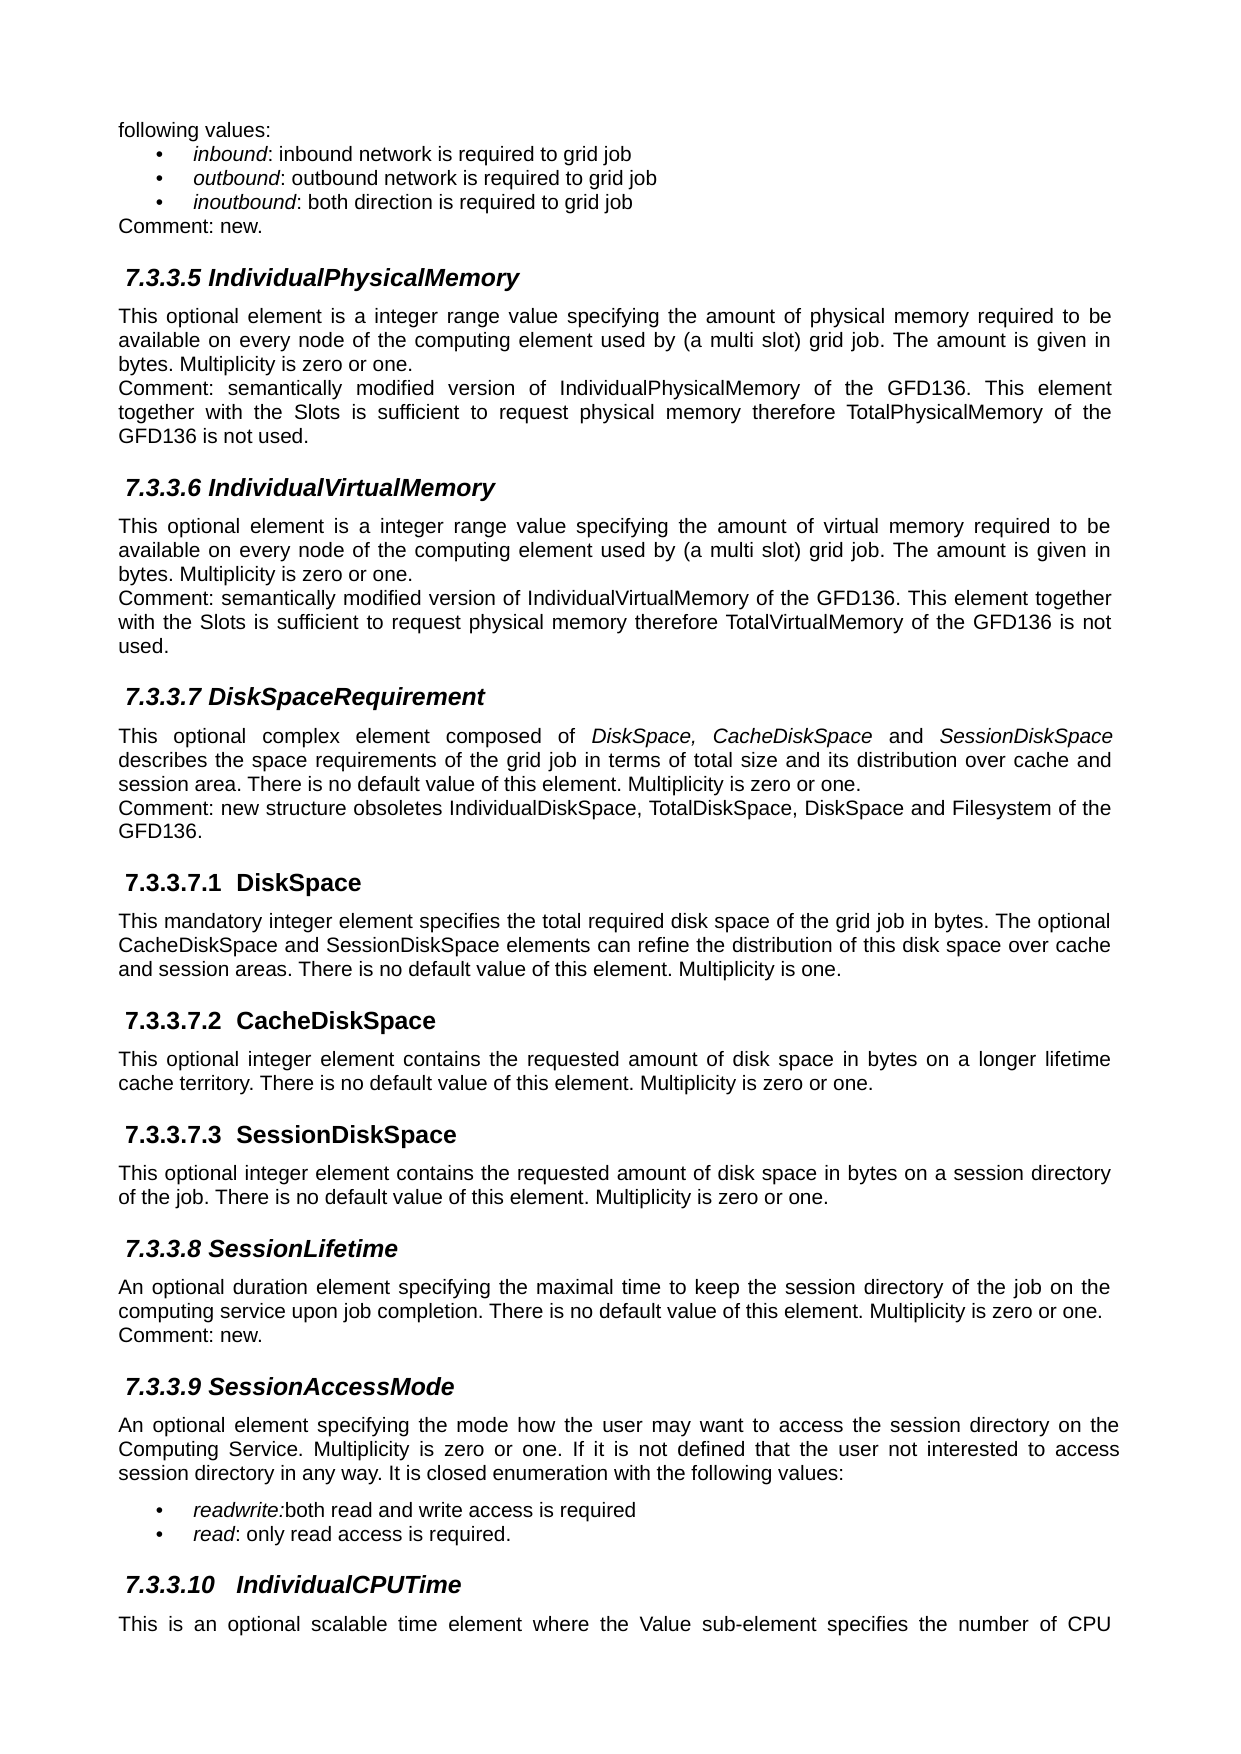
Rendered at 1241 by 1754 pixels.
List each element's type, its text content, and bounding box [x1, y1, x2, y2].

subtitle SessionAccessMode [118, 1372, 1113, 1401]
text Comment: semantically modified version of IndividualVirtualMemory of the GFD136. This element together with the Slots is sufficient to request physical memory therefore TotalVirtualMemory of the GFD136 is not used. [118, 586, 1113, 657]
text This optional integer element contains the requested amount of disk space in bytes on a session directory of the job. There is no default value of this element. Multiplicity is zero or one. [118, 1161, 1113, 1209]
subtitle CacheDiskSpace [118, 1006, 1113, 1035]
subtitle DiskSpace [118, 868, 1113, 897]
text Comment: new structure obsoletes IndividualDiskSpace, TotalDiskSpace, DiskSpace and Filesystem of the GFD136. [118, 795, 1113, 843]
text following values: [118, 118, 1113, 142]
text This optional element is a integer range value specifying the amount of virtual memory required to be available on every node of the computing element used by (a multi slot) grid job. The amount is given in bytes. Multiplicity is zero or one. [118, 514, 1113, 586]
list inbound: inbound network is required to grid job [156, 142, 1122, 166]
list readwrite:both read and write access is required [156, 1497, 1122, 1521]
subtitle DiskSpaceRequirement [118, 682, 1113, 711]
text This optional integer element contains the requested amount of disk space in bytes on a longer lifetime cache territory. There is no default value of this element. Multiplicity is zero or one. [118, 1047, 1113, 1095]
text An optional element specifying the mode how the user may want to access the session directory on the Computing Service. Multiplicity is zero or one. If it is not defined that the user not interested to access session directory in any way. It is closed enumeration with the following values: [118, 1413, 1122, 1485]
list read: only read access is required. [156, 1521, 1122, 1545]
text This is an optional scalable time element where the Value sub-element specifies the number of CPU [118, 1611, 1113, 1635]
text This optional element is a integer range value specifying the amount of physical memory required to be available on every node of the computing element used by (a multi slot) grid job. The amount is given in bytes. Multiplicity is zero or one. [118, 304, 1113, 376]
text Comment: new. [118, 1323, 1113, 1347]
subtitle IndividualCPUTime [118, 1570, 1113, 1599]
subtitle IndividualPhysicalMemory [118, 263, 1113, 291]
list outbound: outbound network is required to grid job [156, 166, 1122, 190]
subtitle IndividualVirtualMemory [118, 473, 1113, 501]
text An optional duration element specifying the maximal time to keep the session directory of the job on the computing service upon job completion. There is no default value of this element. Multiplicity is zero or one. [118, 1275, 1113, 1323]
list inoutbound: both direction is required to grid job [156, 190, 1122, 214]
text Comment: semantically modified version of IndividualPhysicalMemory of the GFD136. This element together with the Slots is sufficient to request physical memory therefore TotalPhysicalMemory of the GFD136 is not used. [118, 376, 1113, 448]
subtitle SessionDiskSpace [118, 1120, 1113, 1149]
text This optional complex element composed of DiskSpace, CacheDiskSpace and SessionDiskSpace describes the space requirements of the grid job in terms of total size and its distribution over cache and session area. There is no default value of this element. Multiplicity is zero or one. [118, 723, 1113, 795]
subtitle SessionLifetime [118, 1234, 1113, 1263]
text Comment: new. [118, 214, 1113, 238]
text This mandatory integer element specifies the total required disk space of the grid job in bytes. The optional CacheDiskSpace and SessionDiskSpace elements can refine the distribution of this disk space over cache and session areas. There is no default value of this element. Multiplicity is one. [118, 909, 1113, 981]
